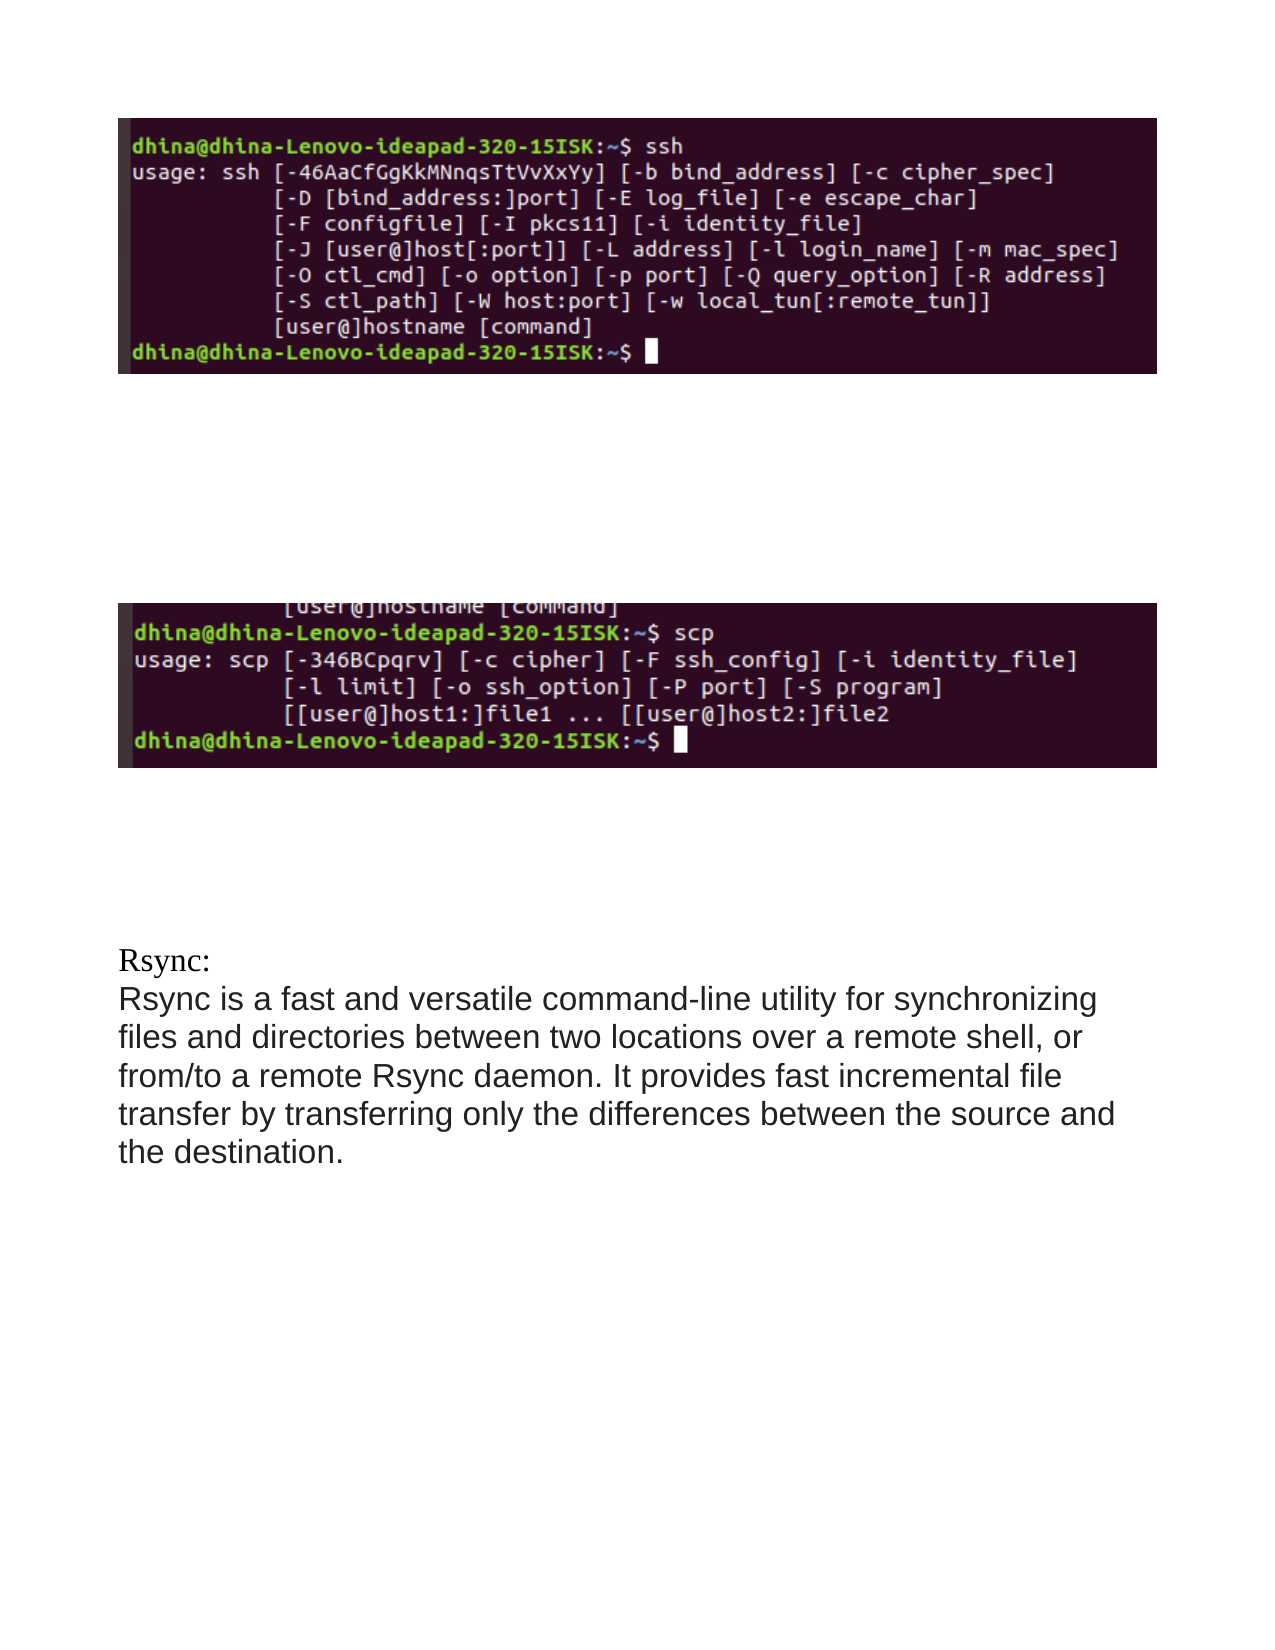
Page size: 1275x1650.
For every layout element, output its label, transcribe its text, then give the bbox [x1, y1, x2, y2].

text Rsync: [118, 940, 1157, 979]
text Rsync is a fast and versatile command-line utility for synchronizing files and directories between two locations over a remote shell, or from/to a remote Rsync daemon. It provides fast incremental file transfer by transferring only the differences between the source and the destination. [118, 979, 1157, 1171]
